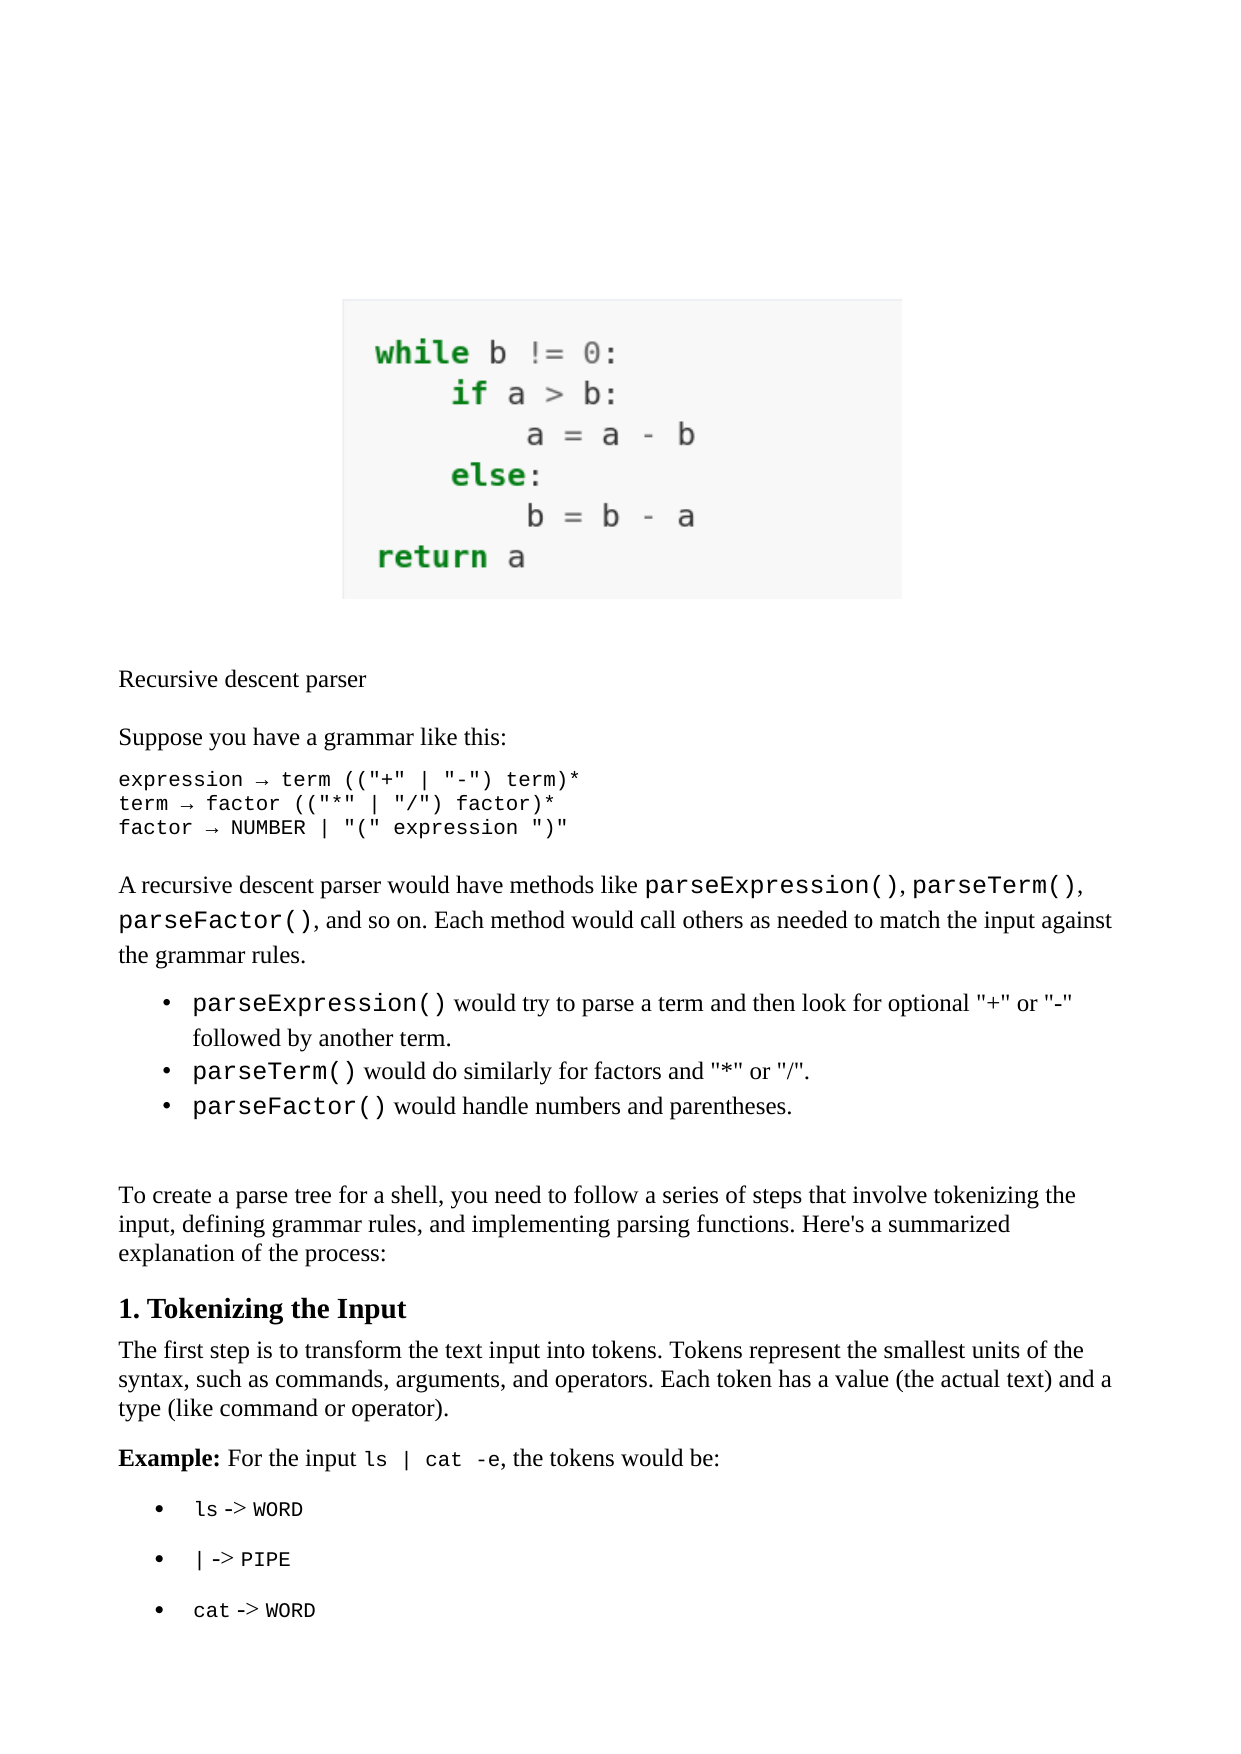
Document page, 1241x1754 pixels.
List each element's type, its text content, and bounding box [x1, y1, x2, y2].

text term → factor (("*" | "/") factor)* [118, 793, 1122, 817]
text Suppose you have a grammar like this: [118, 722, 1122, 751]
text Recursive descent parser [118, 664, 1122, 693]
list parseTerm() would do similarly for factors and "*" or "/". [162, 1056, 1122, 1087]
text The first step is to transform the text input into tokens. Tokens represent the smallest units of the syntax, such as commands, arguments, and operators. Each token has a value (the actual text) and a type (like command or operator). [118, 1336, 1122, 1422]
text factor → NUMBER | "(" expression ")" [118, 817, 1122, 840]
text Example: For the input ls | cat -e, the tokens would be: [118, 1443, 1122, 1472]
text To create a parse tree for a shell, you need to follow a series of steps that involve tokenizing the input, defining grammar rules, and implementing parsing functions. Here's a summarized explanation of the process: [118, 1180, 1122, 1267]
list | -> PIPE [156, 1543, 1122, 1573]
list ls -> WORD [156, 1493, 1122, 1523]
list parseExpression() would try to parse a term and then look for optional "+" or "-" followed by another term. [162, 988, 1122, 1052]
text expression → term (("+" | "-") term)* [118, 769, 1122, 793]
list cat -> WORD [156, 1594, 1122, 1623]
text A recursive descent parser would have methods like parseExpression(), parseTerm(), parseFactor(), and so on. Each method would call others as needed to match the input against the grammar rules. [118, 870, 1122, 969]
subtitle 1. Tokenizing the Input [118, 1292, 1122, 1325]
list parseFactor() would handle numbers and parentheses. [162, 1091, 1122, 1122]
